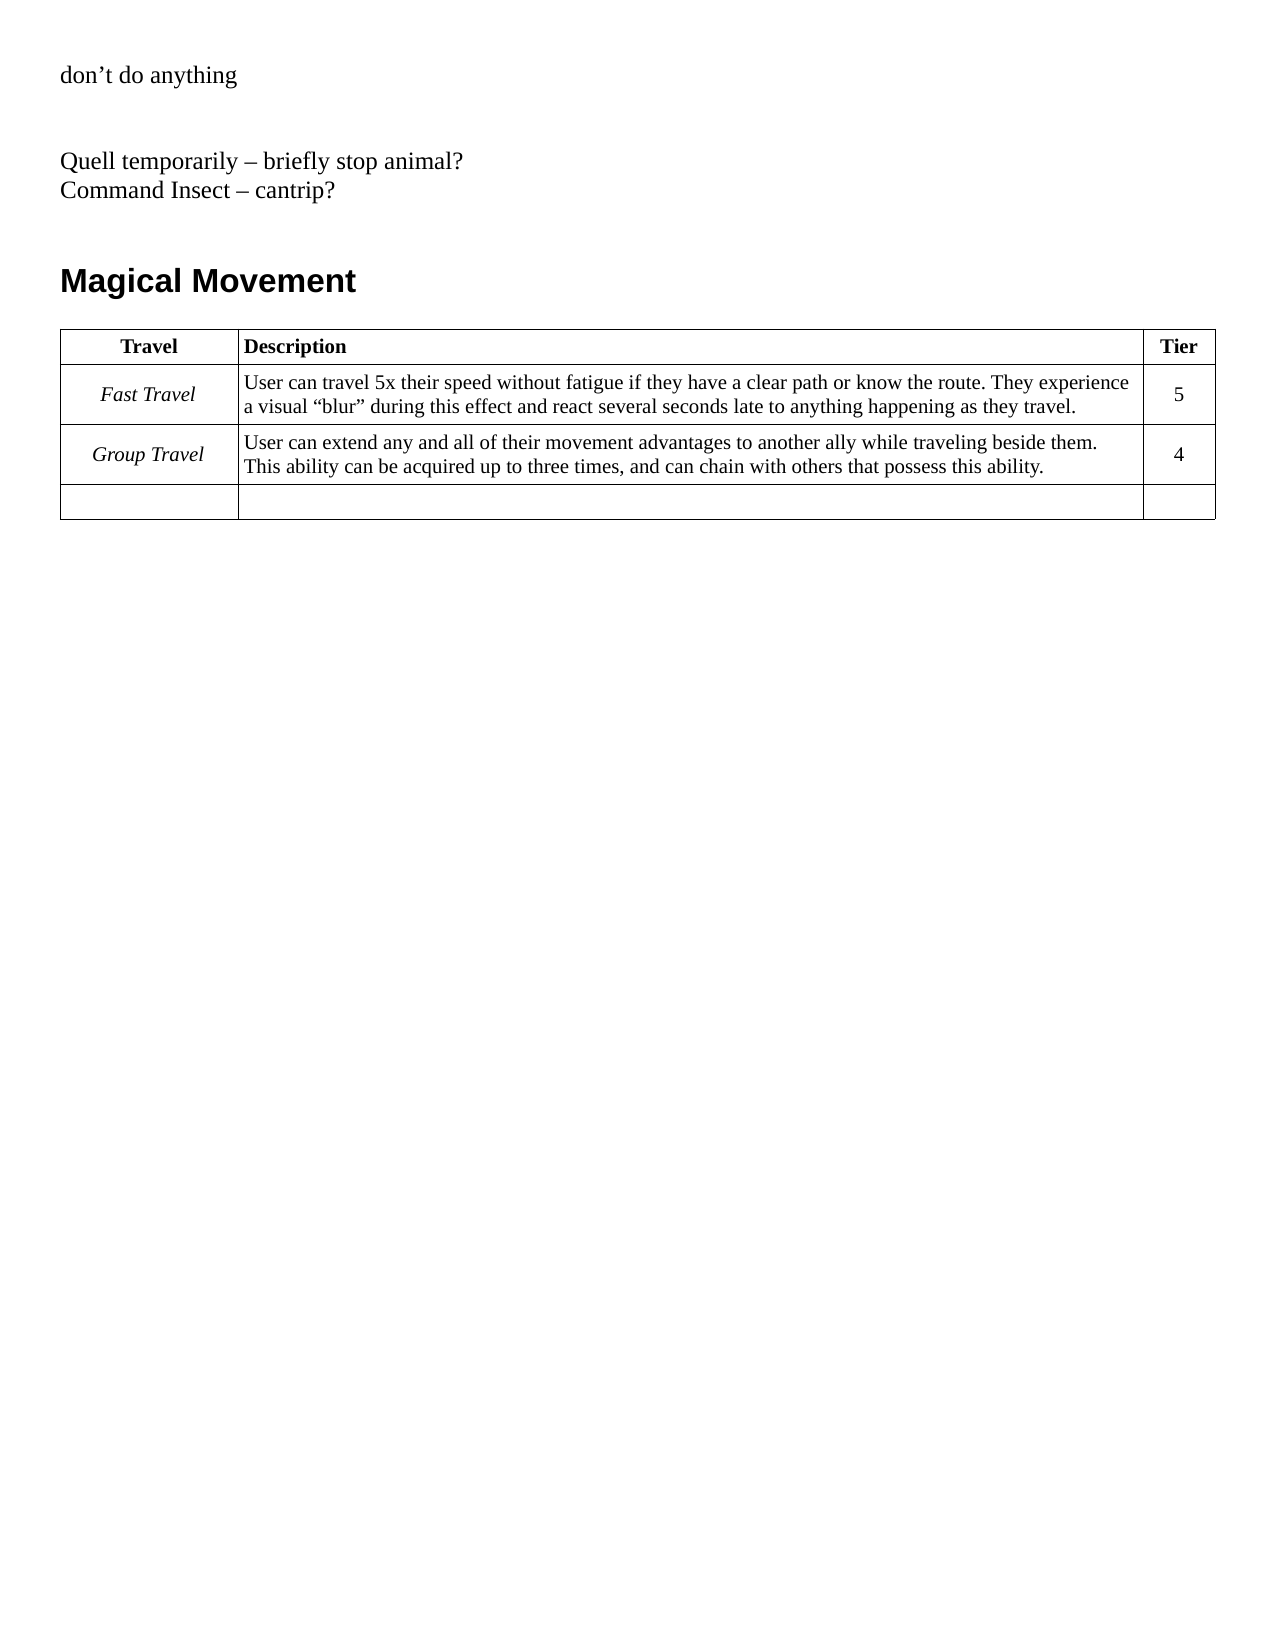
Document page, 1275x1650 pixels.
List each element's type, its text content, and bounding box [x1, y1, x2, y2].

table_cell User can travel 5x their speed without fatigue if they have a clear path or know the route. They experience a visual “blur” during this effect and react several seconds late to anything happening as they travel. [239, 365, 1143, 424]
table_header Tier [1144, 330, 1215, 364]
text don’t do anything [60, 60, 1215, 89]
table_cell Fast Travel [61, 365, 238, 424]
table_cell User can extend any and all of their movement advantages to another ally while traveling beside them. This ability can be acquired up to three times, and can chain with others that possess this ability. [239, 425, 1143, 483]
table_header Travel [61, 330, 238, 364]
subtitle Magical Movement [60, 261, 1215, 300]
table_header Description [239, 330, 1143, 364]
table_cell Group Travel [61, 425, 238, 483]
text Command Insect – cantrip? [60, 175, 1215, 204]
table_cell 5 [1144, 365, 1215, 424]
table_cell [239, 485, 1143, 519]
table_cell 4 [1144, 425, 1215, 483]
text Quell temporarily – briefly stop animal? [60, 146, 1215, 175]
table_cell [61, 485, 238, 519]
table_cell [1144, 485, 1215, 519]
